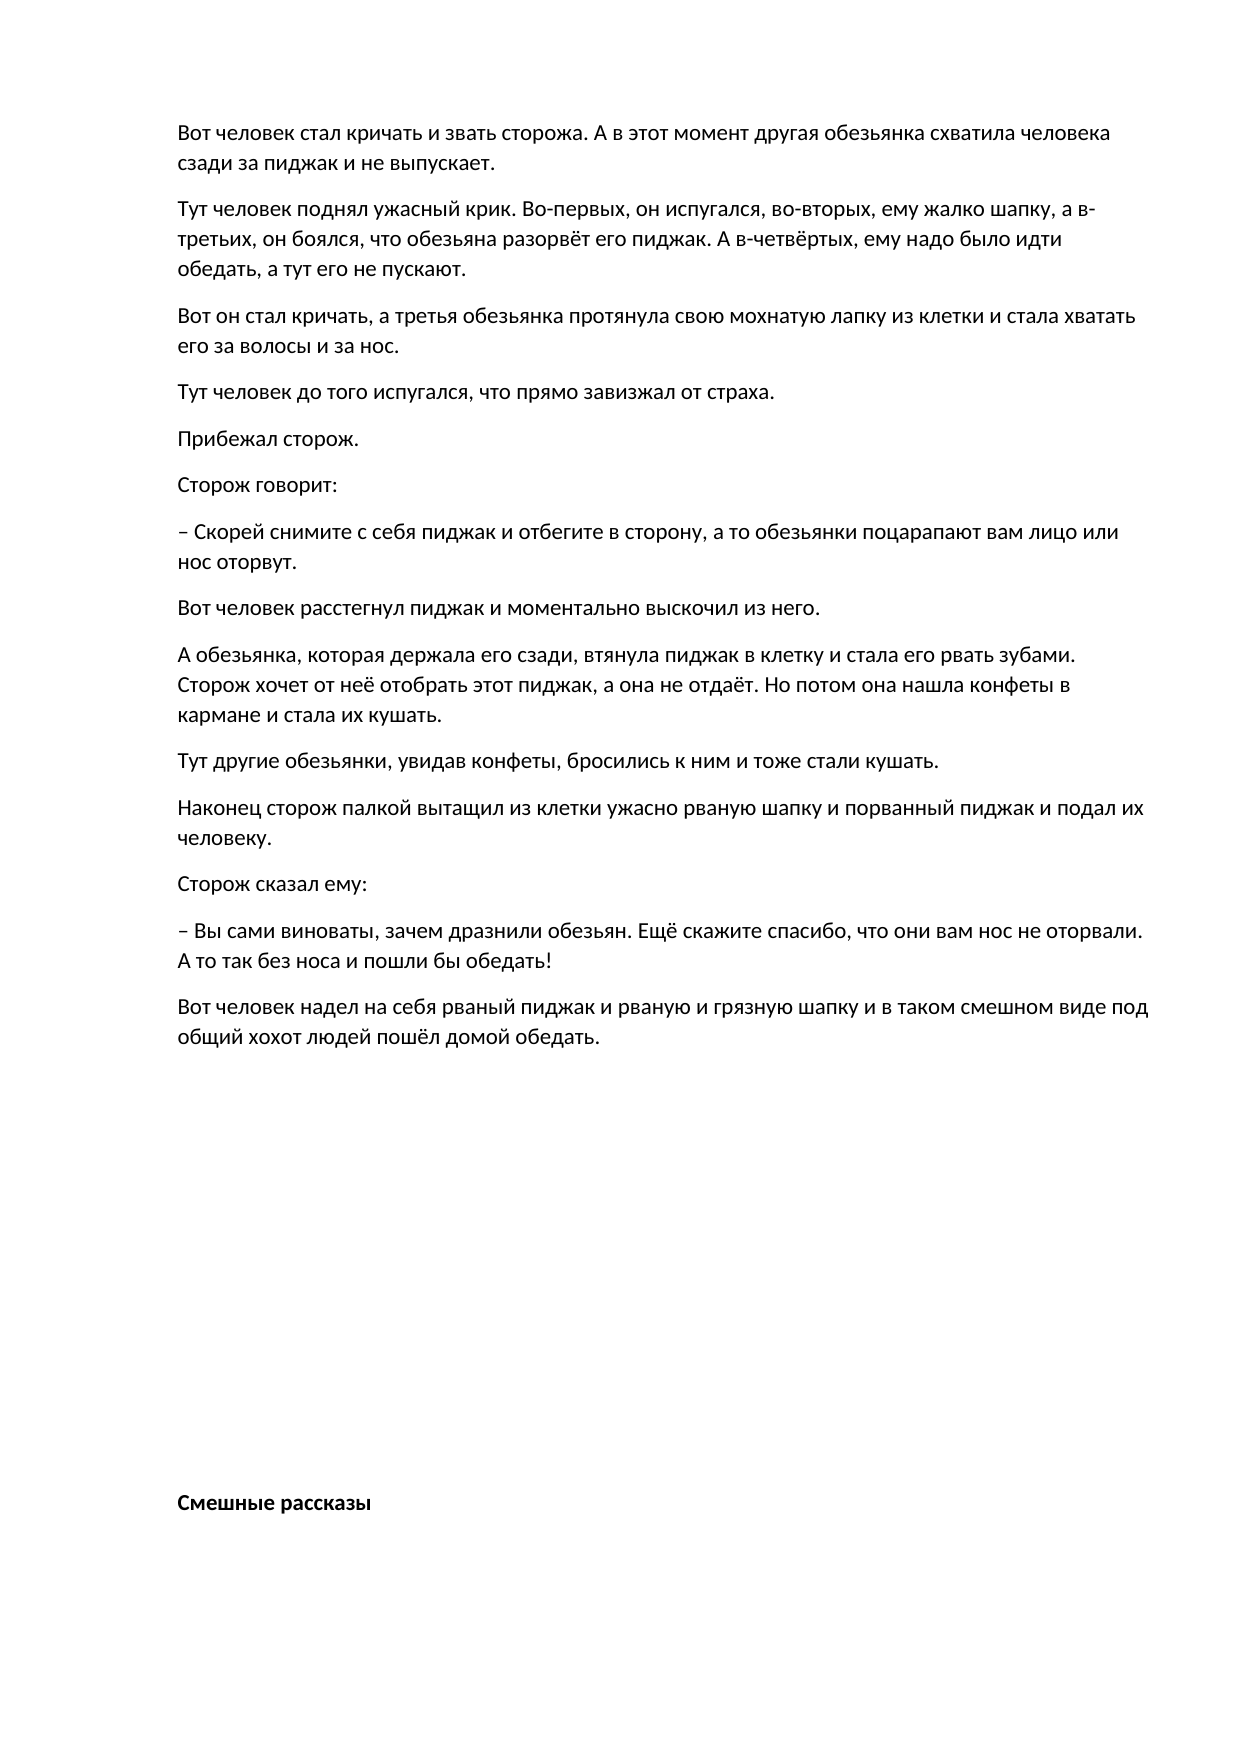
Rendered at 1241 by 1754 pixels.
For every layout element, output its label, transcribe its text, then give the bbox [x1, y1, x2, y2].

text – Вы сами виноваты, зачем дразнили обезьян. Ещё скажите спасибо, что они вам нос не оторвали. А то так без носа и пошли бы обедать! [177, 916, 1152, 974]
text Сторож сказал ему: [177, 869, 1152, 897]
text Вот человек стал кричать и звать сторожа. А в этот момент другая обезьянка схватила человека сзади за пиджак и не выпускает. [177, 118, 1152, 176]
text Наконец сторож палкой вытащил из клетки ужасно рваную шапку и порванный пиджак и подал их человеку. [177, 793, 1152, 851]
text Прибежал сторож. [177, 424, 1152, 452]
text Тут человек поднял ужасный крик. Во-первых, он испугался, во-вторых, ему жалко шапку, а в-третьих, он боялся, что обезьяна разорвёт его пиджак. А в-четвёртых, ему надо было идти обедать, а тут его не пускают. [177, 194, 1152, 282]
text Смешные рассказы [177, 1488, 1152, 1516]
text Вот он стал кричать, а третья обезьянка протянула свою мохнатую лапку из клетки и стала хватать его за волосы и за нос. [177, 301, 1152, 359]
text Вот человек надел на себя рваный пиджак и рваную и грязную шапку и в таком смешном виде под общий хохот людей пошёл домой обедать. [177, 992, 1152, 1050]
text Тут человек до того испугался, что прямо завизжал от страха. [177, 377, 1152, 405]
text Тут другие обезьянки, увидав конфеты, бросились к ним и тоже стали кушать. [177, 746, 1152, 774]
text Сторож говорит: [177, 471, 1152, 498]
text А обезьянка, которая держала его сзади, втянула пиджак в клетку и стала его рвать зубами. Сторож хочет от неё отобрать этот пиджак, а она не отдаёт. Но потом она нашла конфеты в кармане и стала их кушать. [177, 640, 1152, 728]
text – Скорей снимите с себя пиджак и отбегите в сторону, а то обезьянки поцарапают вам лицо или нос оторвут. [177, 517, 1152, 575]
text Вот человек расстегнул пиджак и моментально выскочил из него. [177, 593, 1152, 622]
